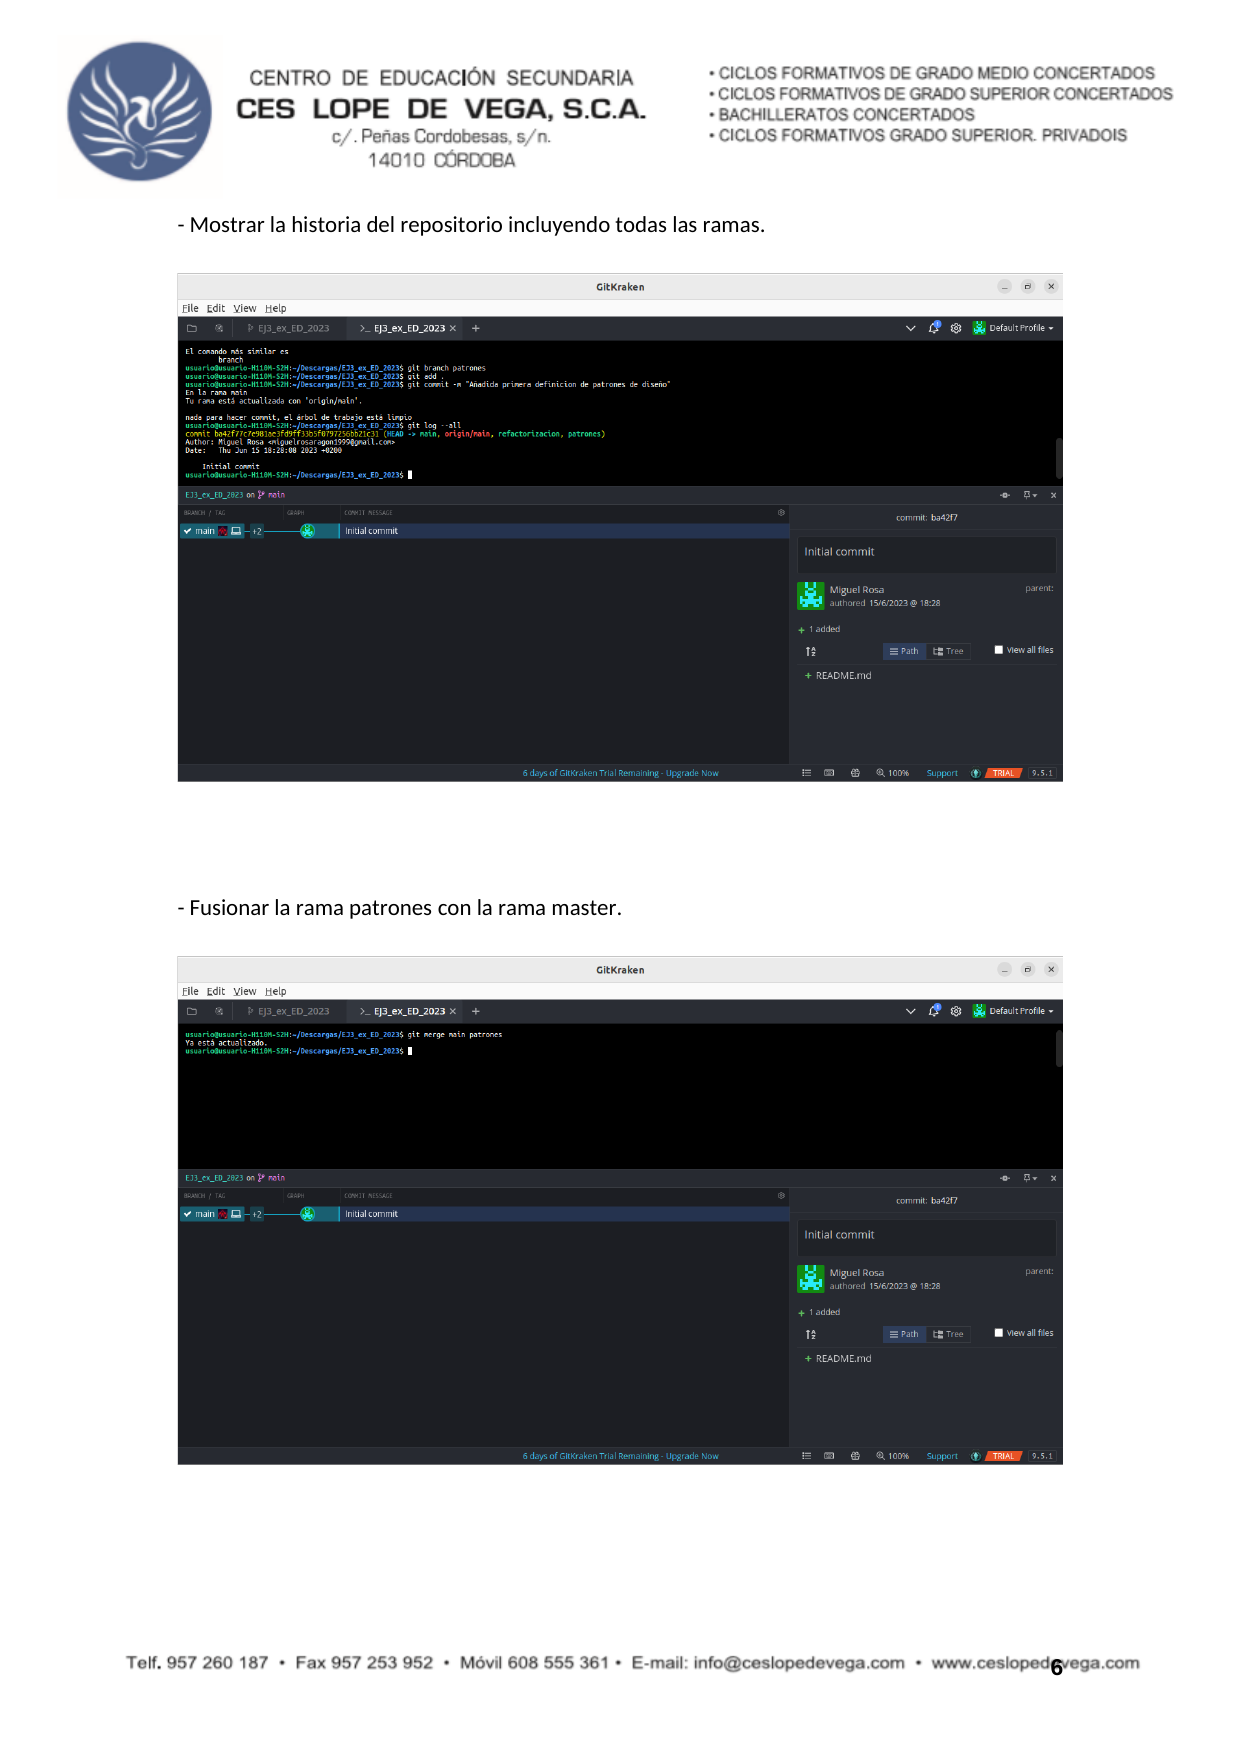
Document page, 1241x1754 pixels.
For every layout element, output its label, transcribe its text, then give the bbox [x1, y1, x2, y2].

picture [177, 956, 1063, 1465]
picture [100, 1635, 1163, 1692]
picture [177, 273, 1063, 782]
text - Fusionar la rama patrones con la rama master. [177, 893, 1063, 921]
text - Mostrar la historia del repositorio incluyendo todas las ramas. [177, 210, 1063, 238]
picture [43, 15, 1197, 200]
